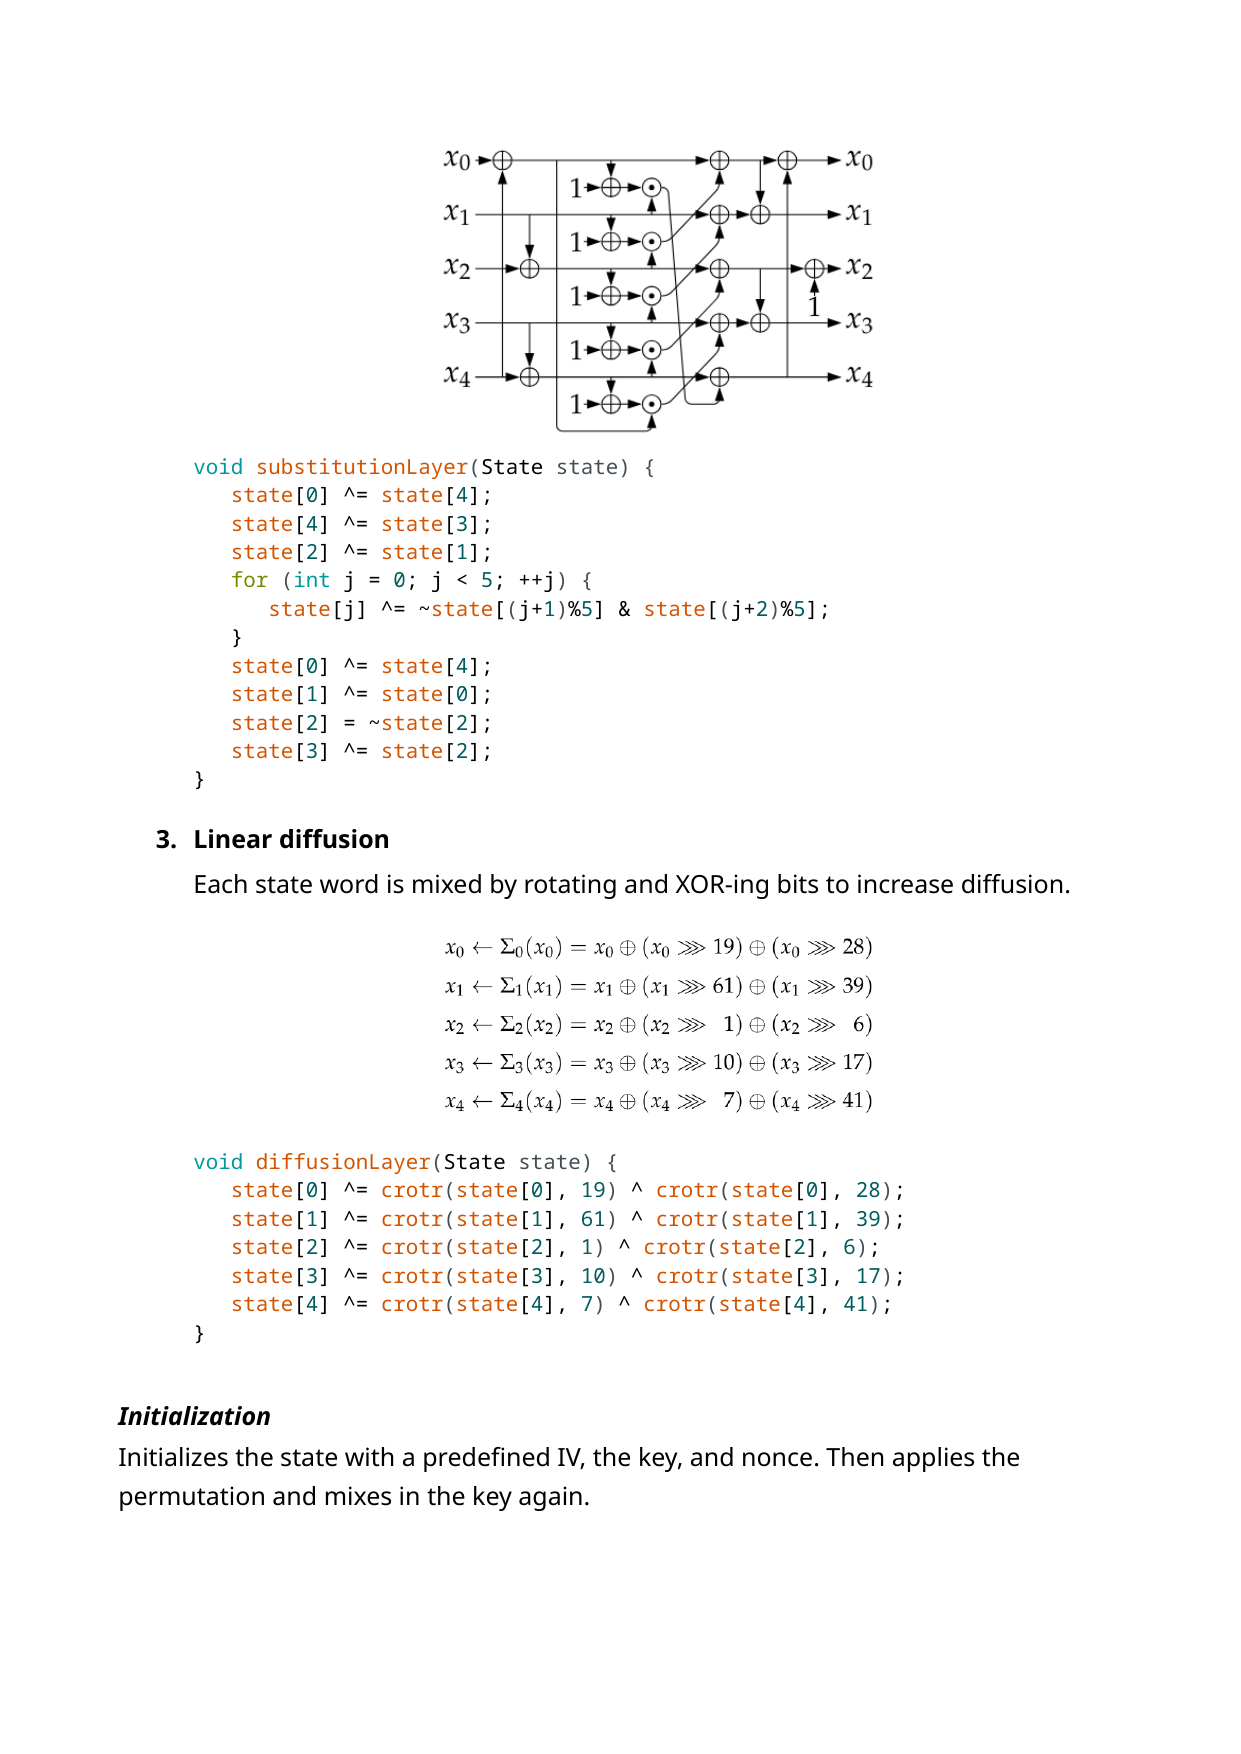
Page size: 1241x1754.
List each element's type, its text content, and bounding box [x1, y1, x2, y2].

list state[1] ^= state[0]; [193, 679, 1122, 708]
text Initializes the state with a predefined IV, the key, and nonce. Then applies the permutation and mixes in the key again. [118, 1439, 1122, 1512]
list state[2] ^= state[1]; [193, 537, 1122, 566]
list state[j] ^= ~state[(j+1)%5] & state[(j+2)%5]; [231, 594, 1122, 622]
list } [156, 1318, 1122, 1346]
list state[0] ^= state[4]; [193, 651, 1122, 679]
list state[1] ^= crotr(state[1], 61) ^ crotr(state[1], 39); [193, 1204, 1122, 1232]
list state[2] = ~state[2]; [193, 708, 1122, 736]
list Each state word is mixed by rotating and XOR-ing bits to increase diffusion. [156, 867, 1122, 901]
list state[0] ^= crotr(state[0], 19) ^ crotr(state[0], 28); [193, 1176, 1122, 1204]
list } [156, 764, 1122, 793]
list state[0] ^= state[4]; [193, 480, 1122, 509]
list state[3] ^= state[2]; [193, 736, 1122, 764]
list state[4] ^= crotr(state[4], 7) ^ crotr(state[4], 41); [193, 1289, 1122, 1318]
list for (int j = 0; j < 5; ++j) { [193, 566, 1122, 594]
list void substitutionLayer(State state) { [156, 452, 1122, 480]
subtitle Initialization [118, 1399, 1122, 1433]
list state[3] ^= crotr(state[3], 10) ^ crotr(state[3], 17); [193, 1261, 1122, 1289]
list Linear diffusion [156, 821, 1122, 856]
list state[2] ^= crotr(state[2], 1) ^ crotr(state[2], 6); [193, 1232, 1122, 1261]
picture [432, 920, 883, 1128]
picture [432, 118, 883, 441]
list void diffusionLayer(State state) { [156, 1147, 1122, 1176]
list } [193, 622, 1122, 651]
list state[4] ^= state[3]; [193, 509, 1122, 537]
